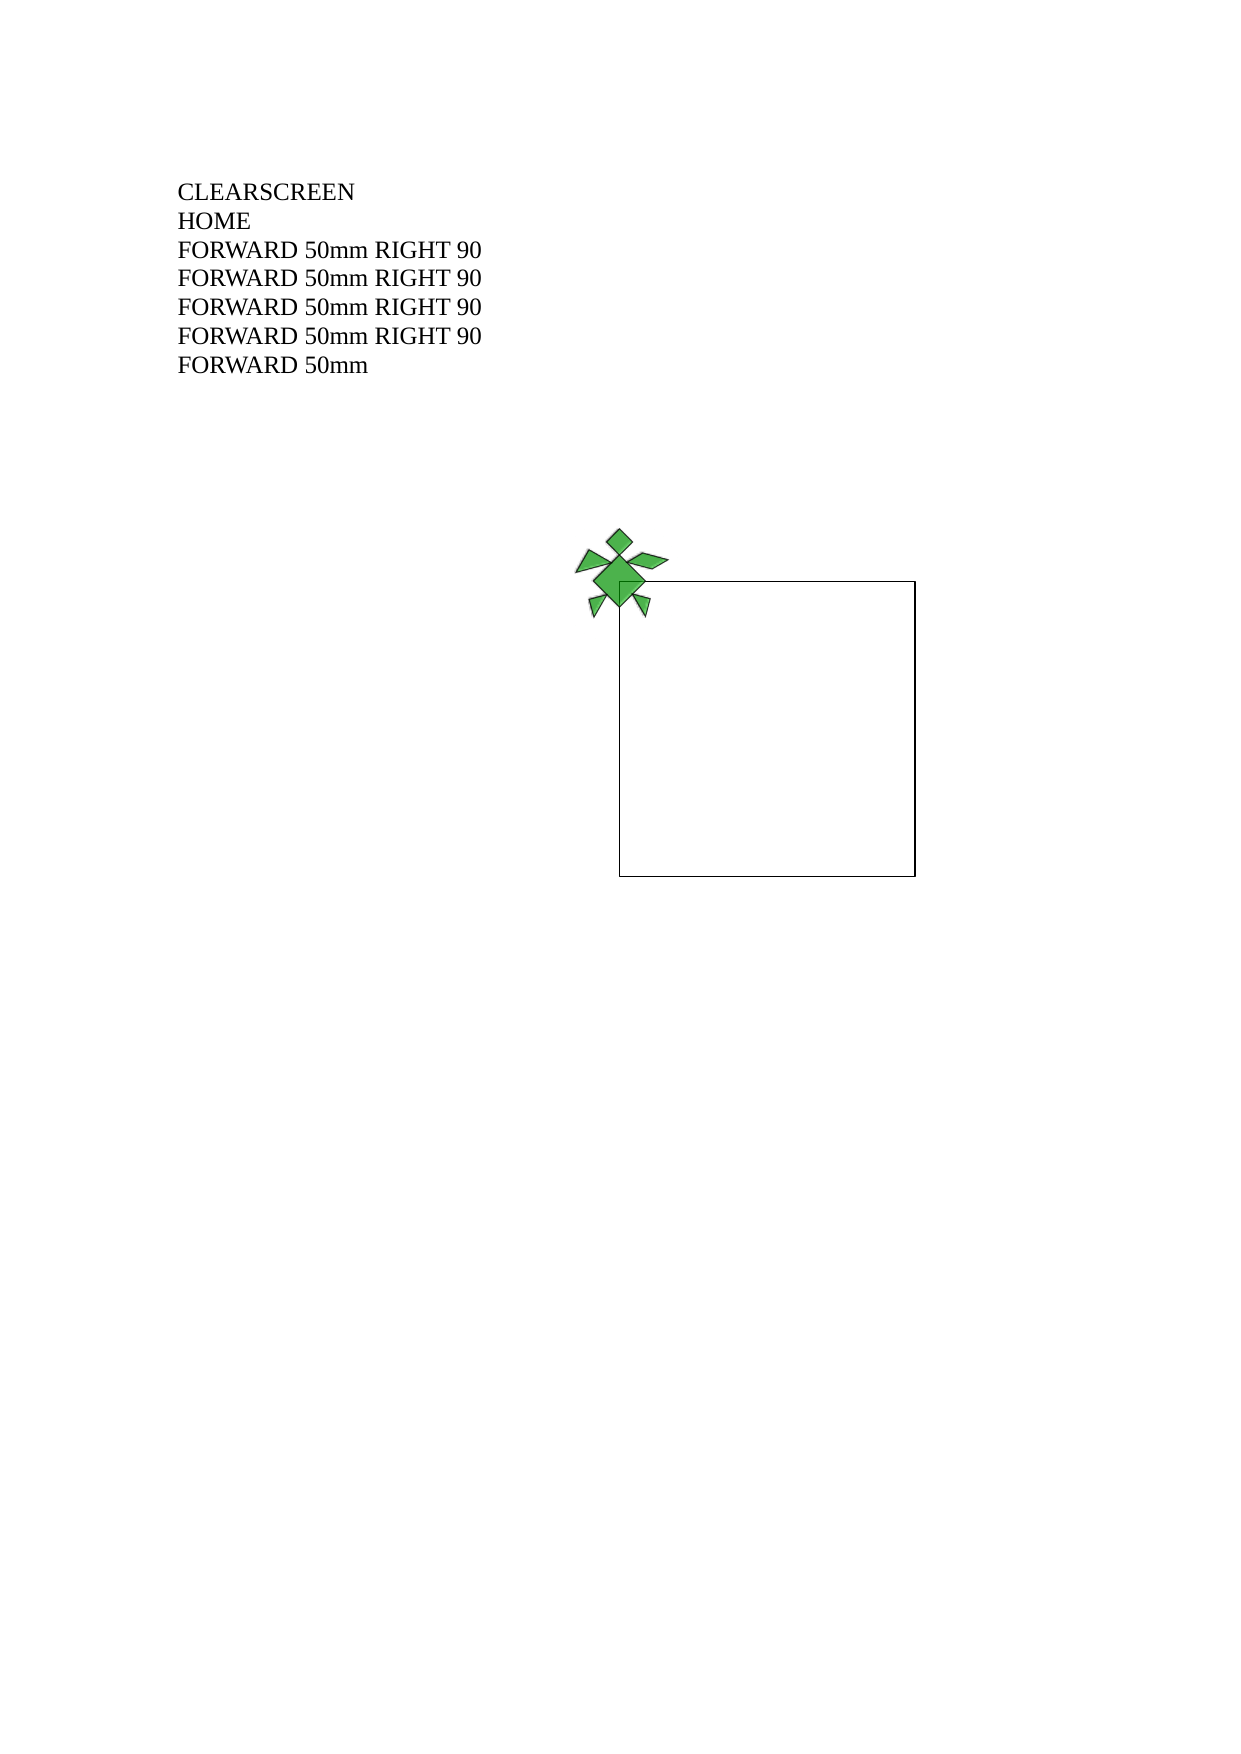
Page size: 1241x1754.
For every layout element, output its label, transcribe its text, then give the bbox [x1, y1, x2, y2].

text FORWARD 50mm RIGHT 90 [177, 321, 1063, 350]
text HOME [177, 206, 1063, 235]
text FORWARD 50mm RIGHT 90 [177, 235, 1063, 263]
text FORWARD 50mm [177, 350, 1063, 378]
text FORWARD 50mm RIGHT 90 [177, 263, 1063, 292]
text CLEARSCREEN [177, 177, 1063, 206]
text FORWARD 50mm RIGHT 90 [177, 292, 1063, 321]
